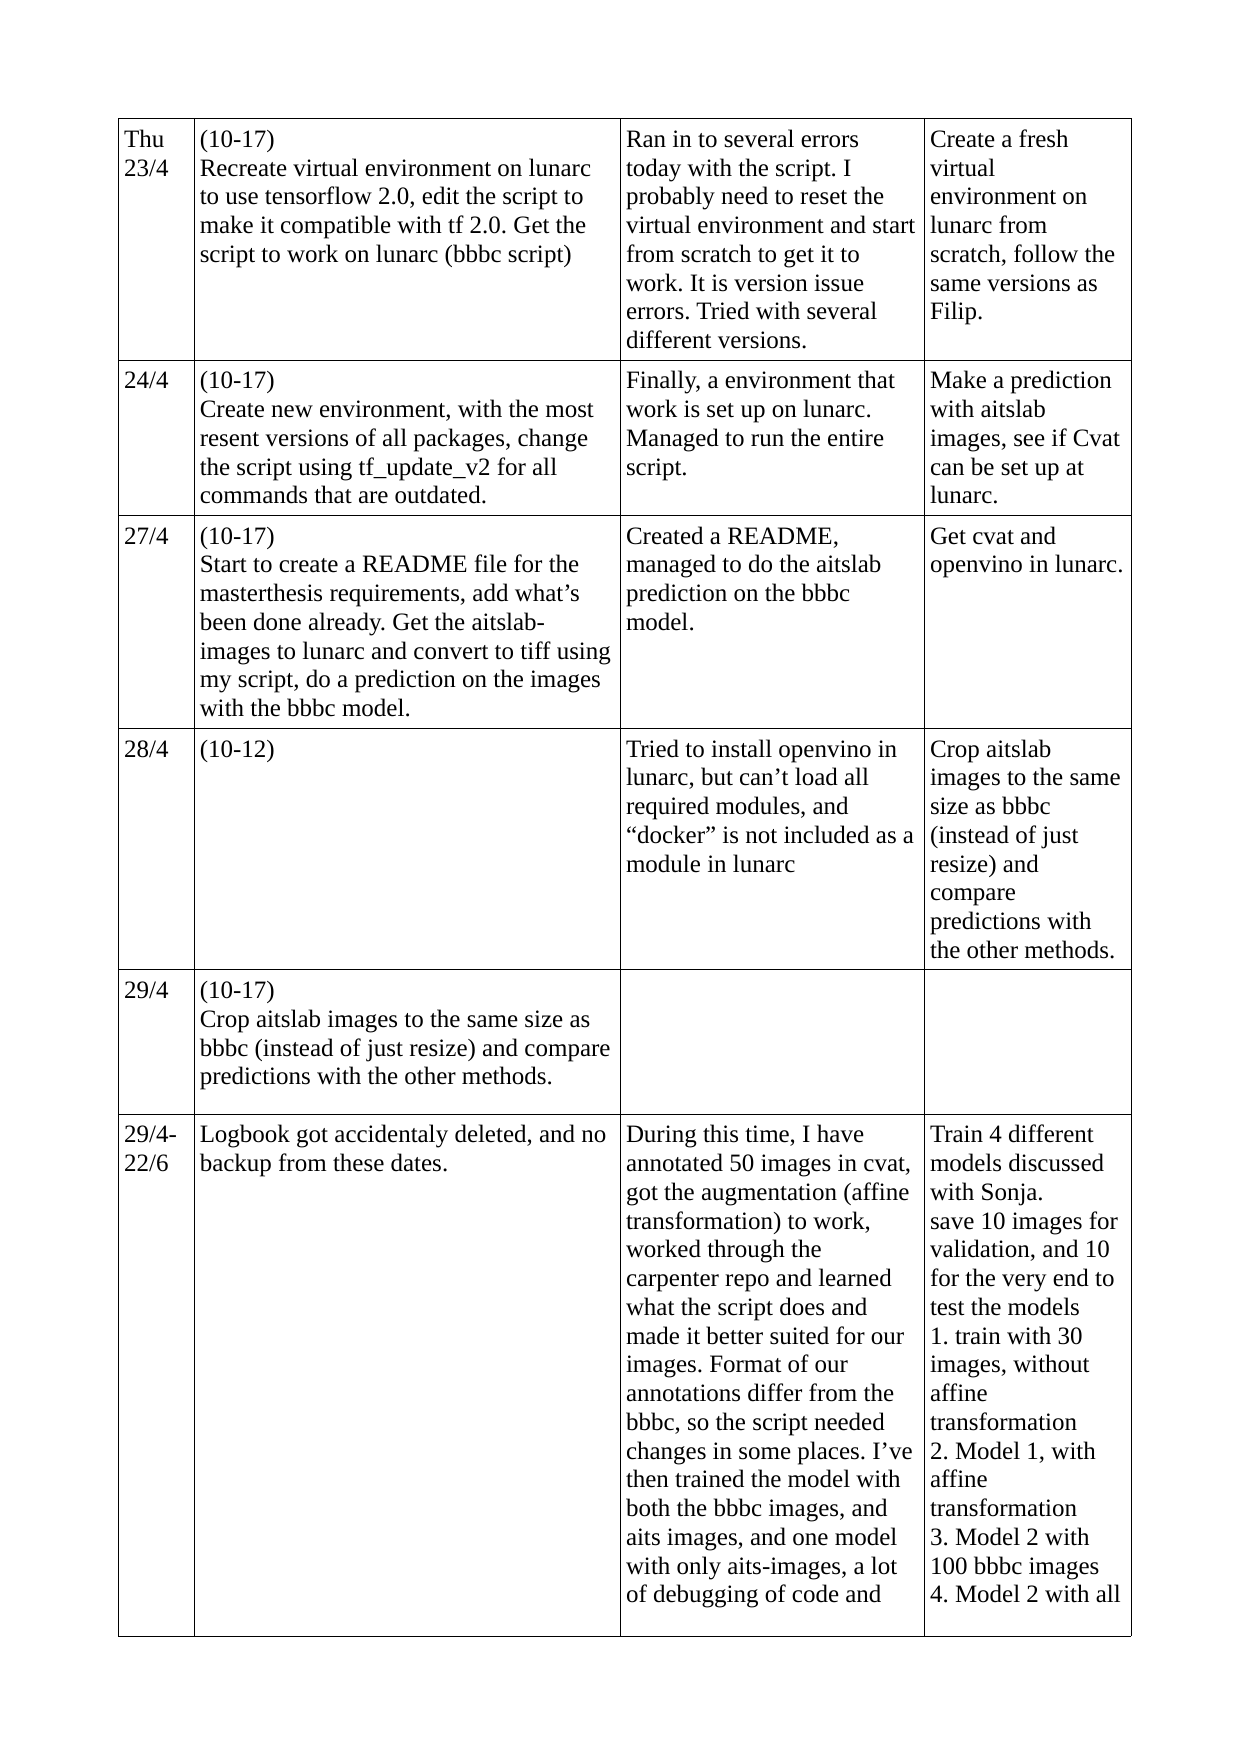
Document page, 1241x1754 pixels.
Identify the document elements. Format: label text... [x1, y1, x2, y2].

table_cell Train 4 different models discussed with Sonja. save 10 images for validation, and 10 for the very end to test the models 1. train with 30 images, without affine transformation 2. Model 1, with affine transformation 3. Model 2 with 100 bbbc images 4. Model 2 with all [925, 1115, 1131, 1636]
table_cell 27/4 [119, 516, 194, 728]
table_cell Ran in to several errors today with the script. I probably need to reset the virtual environment and start from scratch to get it to work. It is version issue errors. Tried with several different versions. [621, 119, 924, 360]
table_cell Finally, a environment that work is set up on lunarc. Managed to run the entire script. [621, 361, 924, 515]
table_cell Logbook got accidentaly deleted, and no backup from these dates. [195, 1115, 620, 1636]
table_cell (10-12) [195, 729, 620, 969]
table_cell Make a prediction with aitslab images, see if Cvat can be set up at lunarc. [925, 361, 1131, 515]
table_cell (10-17) Recreate virtual environment on lunarc to use tensorflow 2.0, edit the script to make it compatible with tf 2.0. Get the script to work on lunarc (bbbc script) [195, 119, 620, 360]
table_cell Thu 23/4 [119, 119, 194, 360]
table_cell 28/4 [119, 729, 194, 969]
table_cell (10-17) Start to create a README file for the masterthesis requirements, add what’s been done already. Get the aitslab-images to lunarc and convert to tiff using my script, do a prediction on the images with the bbbc model. [195, 516, 620, 728]
table_cell 24/4 [119, 361, 194, 515]
table_cell Create a fresh virtual environment on lunarc from scratch, follow the same versions as Filip. [925, 119, 1131, 360]
table_cell During this time, I have annotated 50 images in cvat, got the augmentation (affine transformation) to work, worked through the carpenter repo and learned what the script does and made it better suited for our images. Format of our annotations differ from the bbbc, so the script needed changes in some places. I’ve then trained the model with both the bbbc images, and aits images, and one model with only aits-images, a lot of debugging of code and [621, 1115, 924, 1636]
table_cell (10-17) Create new environment, with the most resent versions of all packages, change the script using tf_update_v2 for all commands that are outdated. [195, 361, 620, 515]
table_cell Created a README, managed to do the aitslab prediction on the bbbc model. [621, 516, 924, 728]
table_cell [621, 970, 924, 1114]
table_cell Get cvat and openvino in lunarc. [925, 516, 1131, 728]
table_cell Crop aitslab images to the same size as bbbc (instead of just resize) and compare predictions with the other methods. [925, 729, 1131, 969]
table_cell [925, 970, 1131, 1114]
table_cell Tried to install openvino in lunarc, but can’t load all required modules, and “docker” is not included as a module in lunarc [621, 729, 924, 969]
table_cell 29/4-22/6 [119, 1115, 194, 1636]
table_cell 29/4 [119, 970, 194, 1114]
table_cell (10-17) Crop aitslab images to the same size as bbbc (instead of just resize) and compare predictions with the other methods. [195, 970, 620, 1114]
